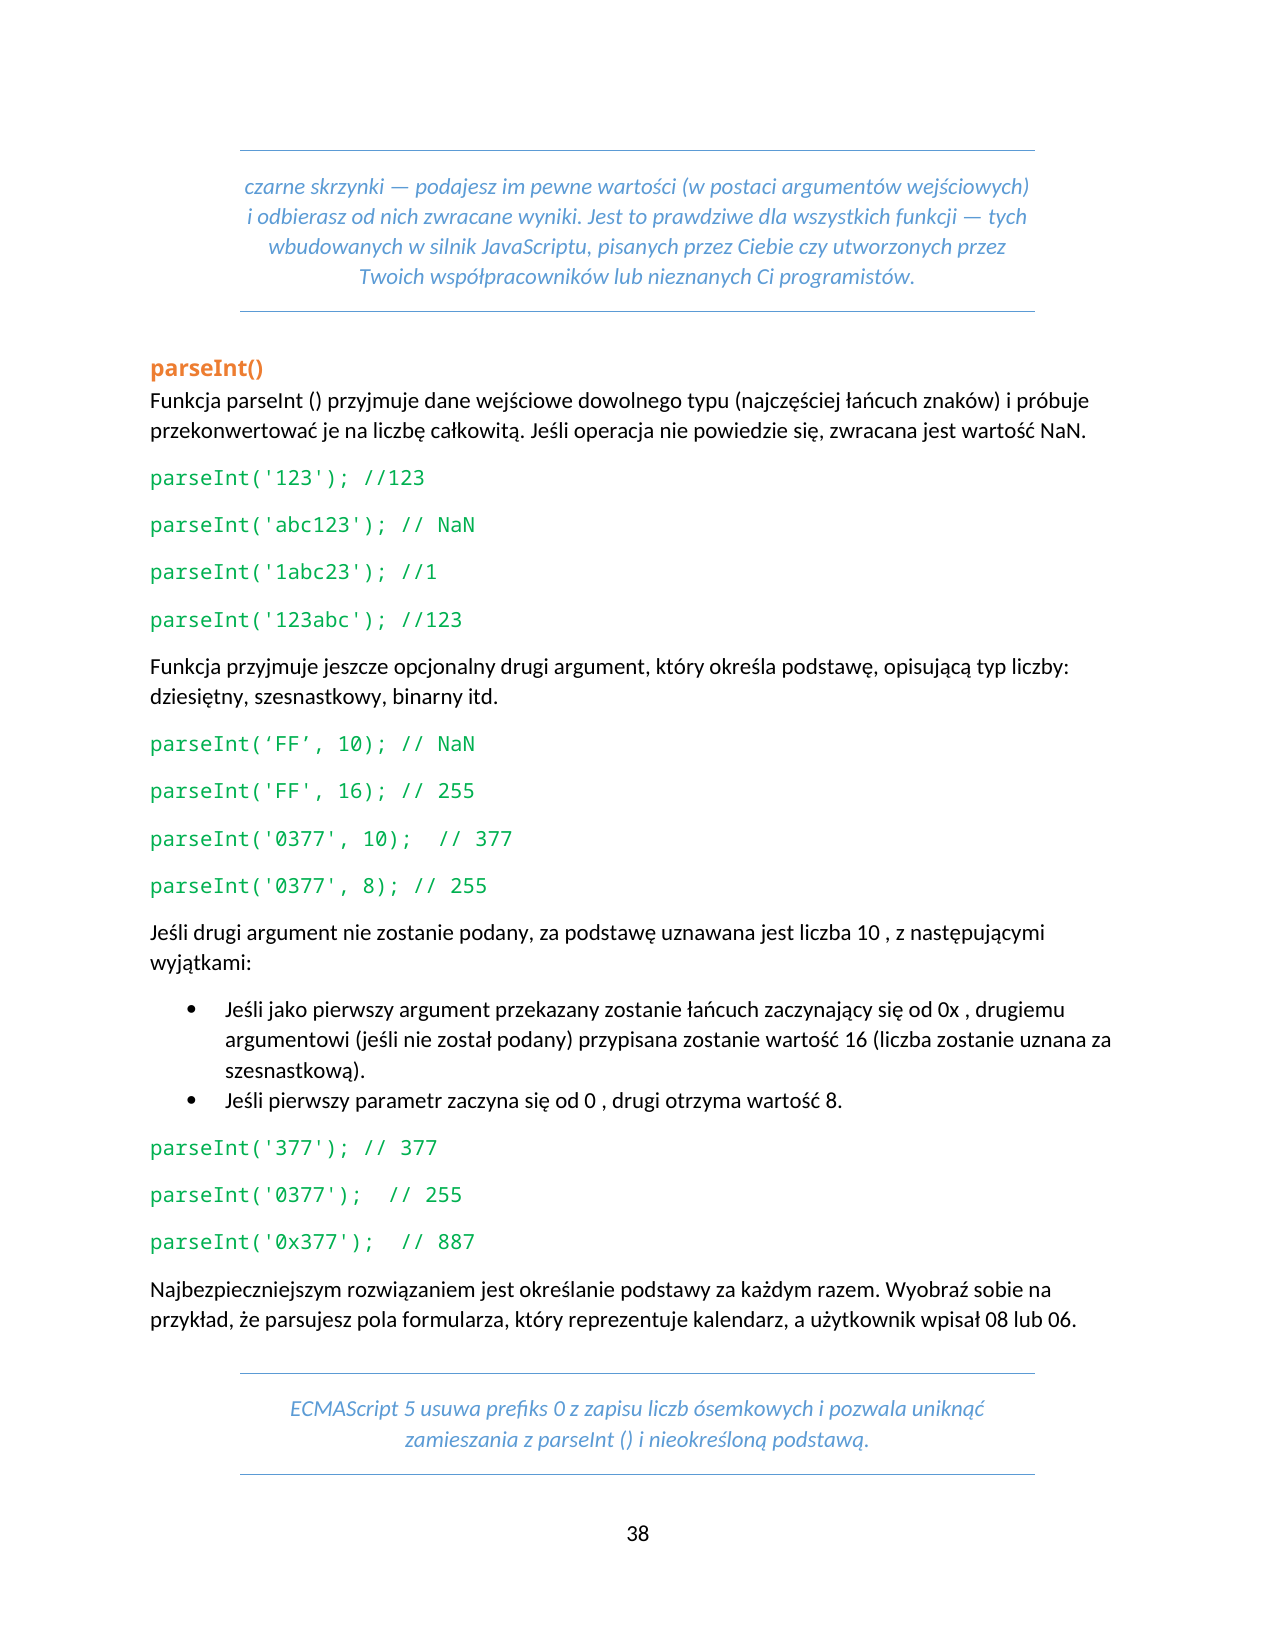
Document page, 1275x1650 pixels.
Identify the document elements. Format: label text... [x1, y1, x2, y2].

text parseInt('123abc'); //123 [150, 605, 1125, 633]
text parseInt('abc123'); // NaN [150, 510, 1125, 539]
text Najbezpieczniejszym rozwiązaniem jest określanie podstawy za każdym razem. Wyobraź sobie na przykład, że parsujesz pola formularza, który reprezentuje kalendarz, a użytkownik wpisał 08 lub 06. [150, 1275, 1125, 1333]
text parseInt('FF', 16); // 255 [150, 776, 1125, 805]
text Funkcja parseInt () przyjmuje dane wejściowe dowolnego typu (najczęściej łańcuch znaków) i próbuje przekonwertować je na liczbę całkowitą. Jeśli operacja nie powiedzie się, zwracana jest wartość NaN. [150, 386, 1125, 444]
text parseInt('0377'); // 255 [150, 1180, 1125, 1209]
text parseInt() [150, 352, 1125, 383]
list Jeśli jako pierwszy argument przekazany zostanie łańcuch zaczynający się od 0x , drugiemu argumentowi (jeśli nie został podany) przypisana zostanie wartość 16 (liczba zostanie uznana za szesnastkową). [187, 995, 1125, 1084]
text parseInt('1abc23'); //1 [150, 557, 1125, 586]
text Jeśli drugi argument nie zostanie podany, za podstawę uznawana jest liczba 10 , z następującymi wyjątkami: [150, 918, 1125, 977]
text Funkcja przyjmuje jeszcze opcjonalny drugi argument, który określa podstawę, opisującą typ liczby: dziesiętny, szesnastkowy, binarny itd. [150, 652, 1125, 710]
text parseInt('123'); //123 [150, 463, 1125, 491]
text ECMAScript 5 usuwa prefiks 0 z zapisu liczb ósemkowych i pozwala uniknąć zamieszania z parseInt () i nieokreśloną podstawą. [240, 1374, 1035, 1474]
text parseInt(‘FF’, 10); // NaN [150, 729, 1125, 758]
list Jeśli pierwszy parametr zaczyna się od 0 , drugi otrzyma wartość 8. [187, 1086, 1125, 1114]
text parseInt('0377', 8); // 255 [150, 871, 1125, 899]
text czarne skrzynki — podajesz im pewne wartości (w postaci argumentów wejściowych) i odbierasz od nich zwracane wyniki. Jest to prawdziwe dla wszystkich funkcji — tych wbudowanych w silnik JavaScriptu, pisanych przez Ciebie czy utworzonych przez Twoich współpracowników lub nieznanych Ci programistów. [240, 151, 1035, 311]
text parseInt('377'); // 377 [150, 1133, 1125, 1161]
text parseInt('0377', 10); // 377 [150, 824, 1125, 852]
text parseInt('0x377'); // 887 [150, 1227, 1125, 1256]
